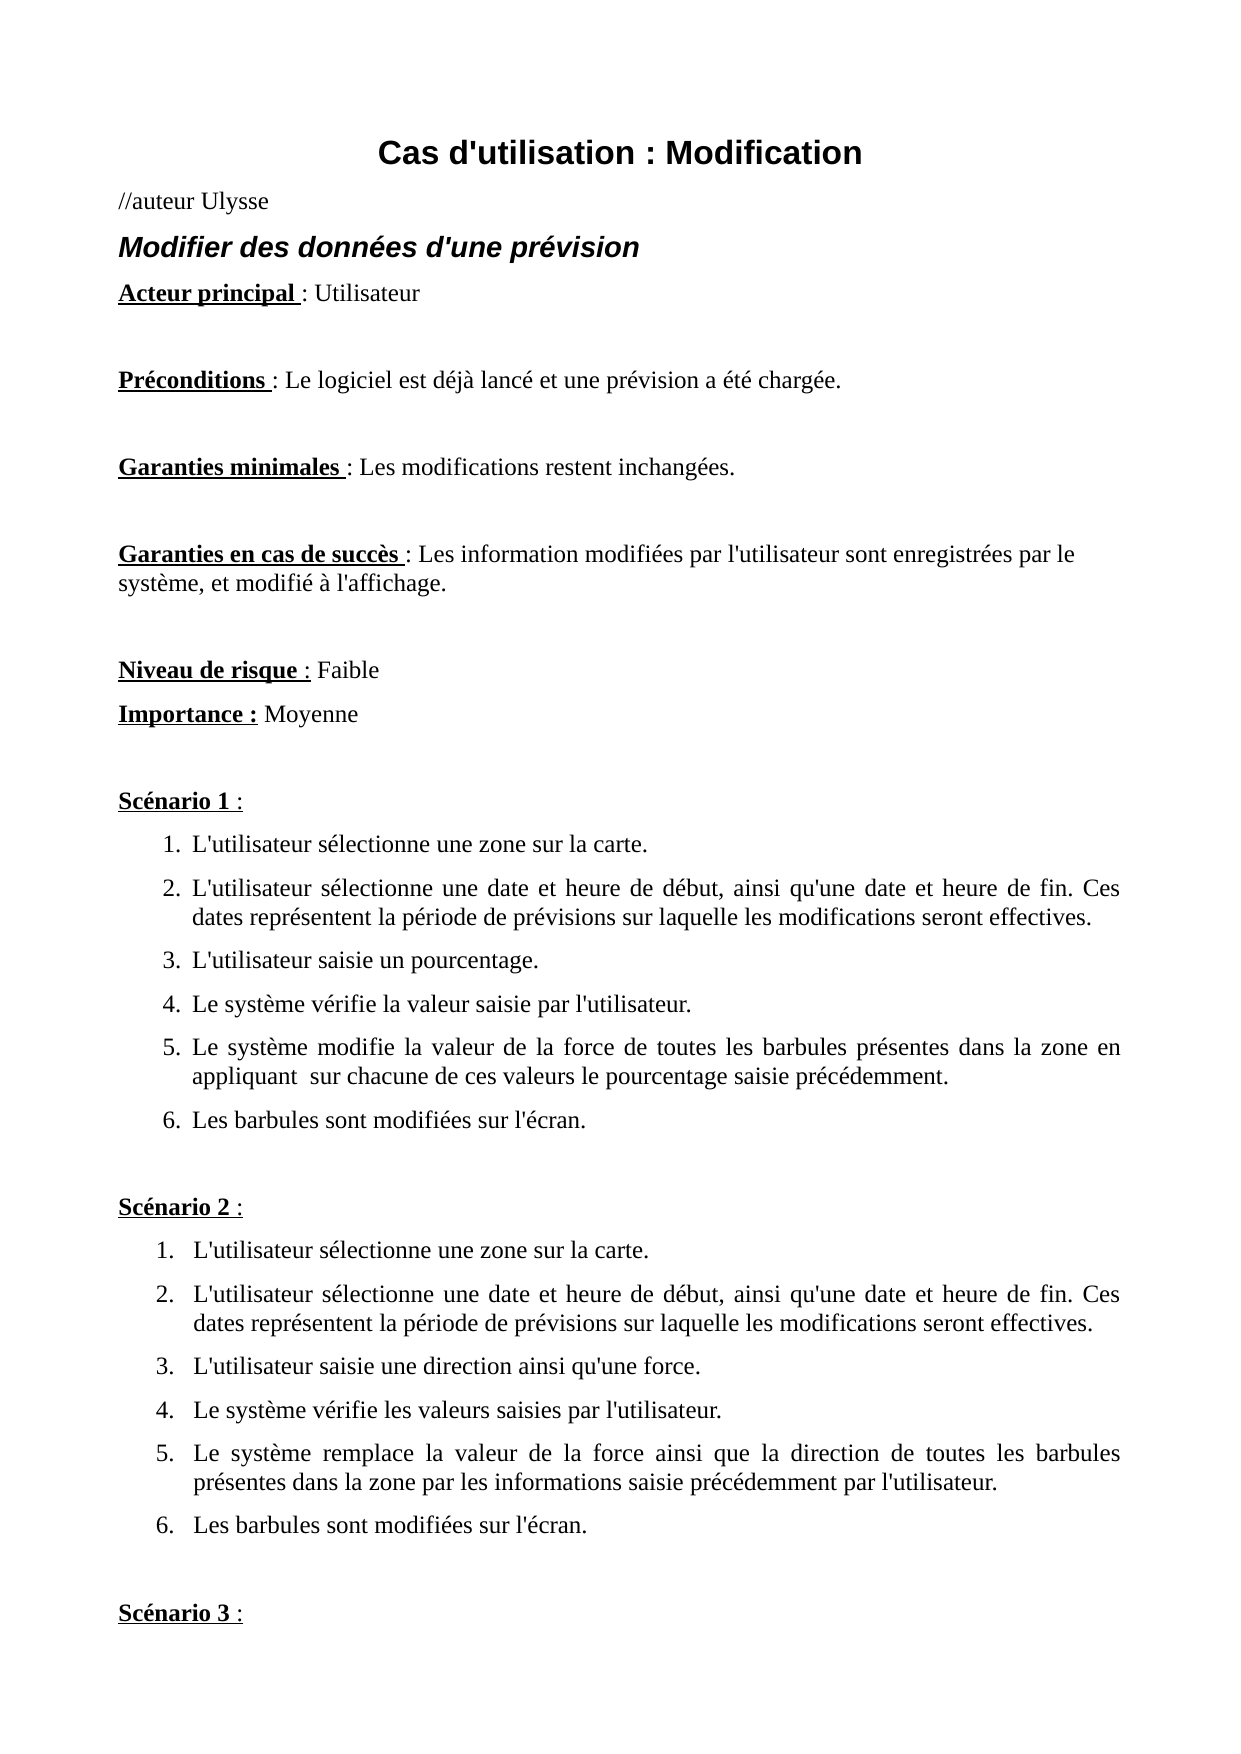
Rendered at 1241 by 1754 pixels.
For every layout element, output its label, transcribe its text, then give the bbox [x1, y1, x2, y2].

list L'utilisateur saisie un pourcentage. [162, 945, 1122, 974]
list L'utilisateur sélectionne une zone sur la carte. [156, 1235, 1122, 1264]
list Les barbules sont modifiées sur l'écran. [156, 1511, 1122, 1539]
list Le système vérifie la valeur saisie par l'utilisateur. [162, 989, 1122, 1018]
list Le système modifie la valeur de la force de toutes les barbules présentes dans la zone en appliquant sur chacune de ces valeurs le pourcentage saisie précédemment. [162, 1032, 1122, 1090]
text //auteur Ulysse [118, 186, 1122, 215]
text Importance : Moyenne [118, 699, 1122, 728]
list L'utilisateur sélectionne une date et heure de début, ainsi qu'une date et heure de fin. Ces dates représentent la période de prévisions sur laquelle les modifications seront effectives. [162, 873, 1122, 931]
text Niveau de risque : Faible [118, 655, 1122, 684]
list Le système vérifie les valeurs saisies par l'utilisateur. [156, 1395, 1122, 1423]
list L'utilisateur sélectionne une date et heure de début, ainsi qu'une date et heure de fin. Ces dates représentent la période de prévisions sur laquelle les modifications seront effectives. [156, 1279, 1122, 1336]
subtitle Modifier des données d'une prévision [118, 230, 1122, 263]
list Les barbules sont modifiées sur l'écran. [162, 1105, 1122, 1133]
text Préconditions : Le logiciel est déjà lancé et une prévision a été chargée. [118, 365, 1122, 394]
text Scénario 1 : [118, 786, 1122, 815]
list L'utilisateur saisie une direction ainsi qu'une force. [156, 1351, 1122, 1380]
text Garanties minimales : Les modifications restent inchangées. [118, 452, 1122, 481]
text Scénario 3 : [118, 1598, 1122, 1626]
text Garanties en cas de succès : Les information modifiées par l'utilisateur sont enregistrées par le système, et modifié à l'affichage. [118, 539, 1122, 597]
subtitle Cas d'utilisation : Modification [118, 133, 1122, 172]
text Scénario 2 : [118, 1192, 1122, 1221]
list L'utilisateur sélectionne une zone sur la carte. [162, 829, 1122, 858]
list Le système remplace la valeur de la force ainsi que la direction de toutes les barbules présentes dans la zone par les informations saisie précédemment par l'utilisateur. [156, 1438, 1122, 1496]
text Acteur principal : Utilisateur [118, 278, 1122, 307]
